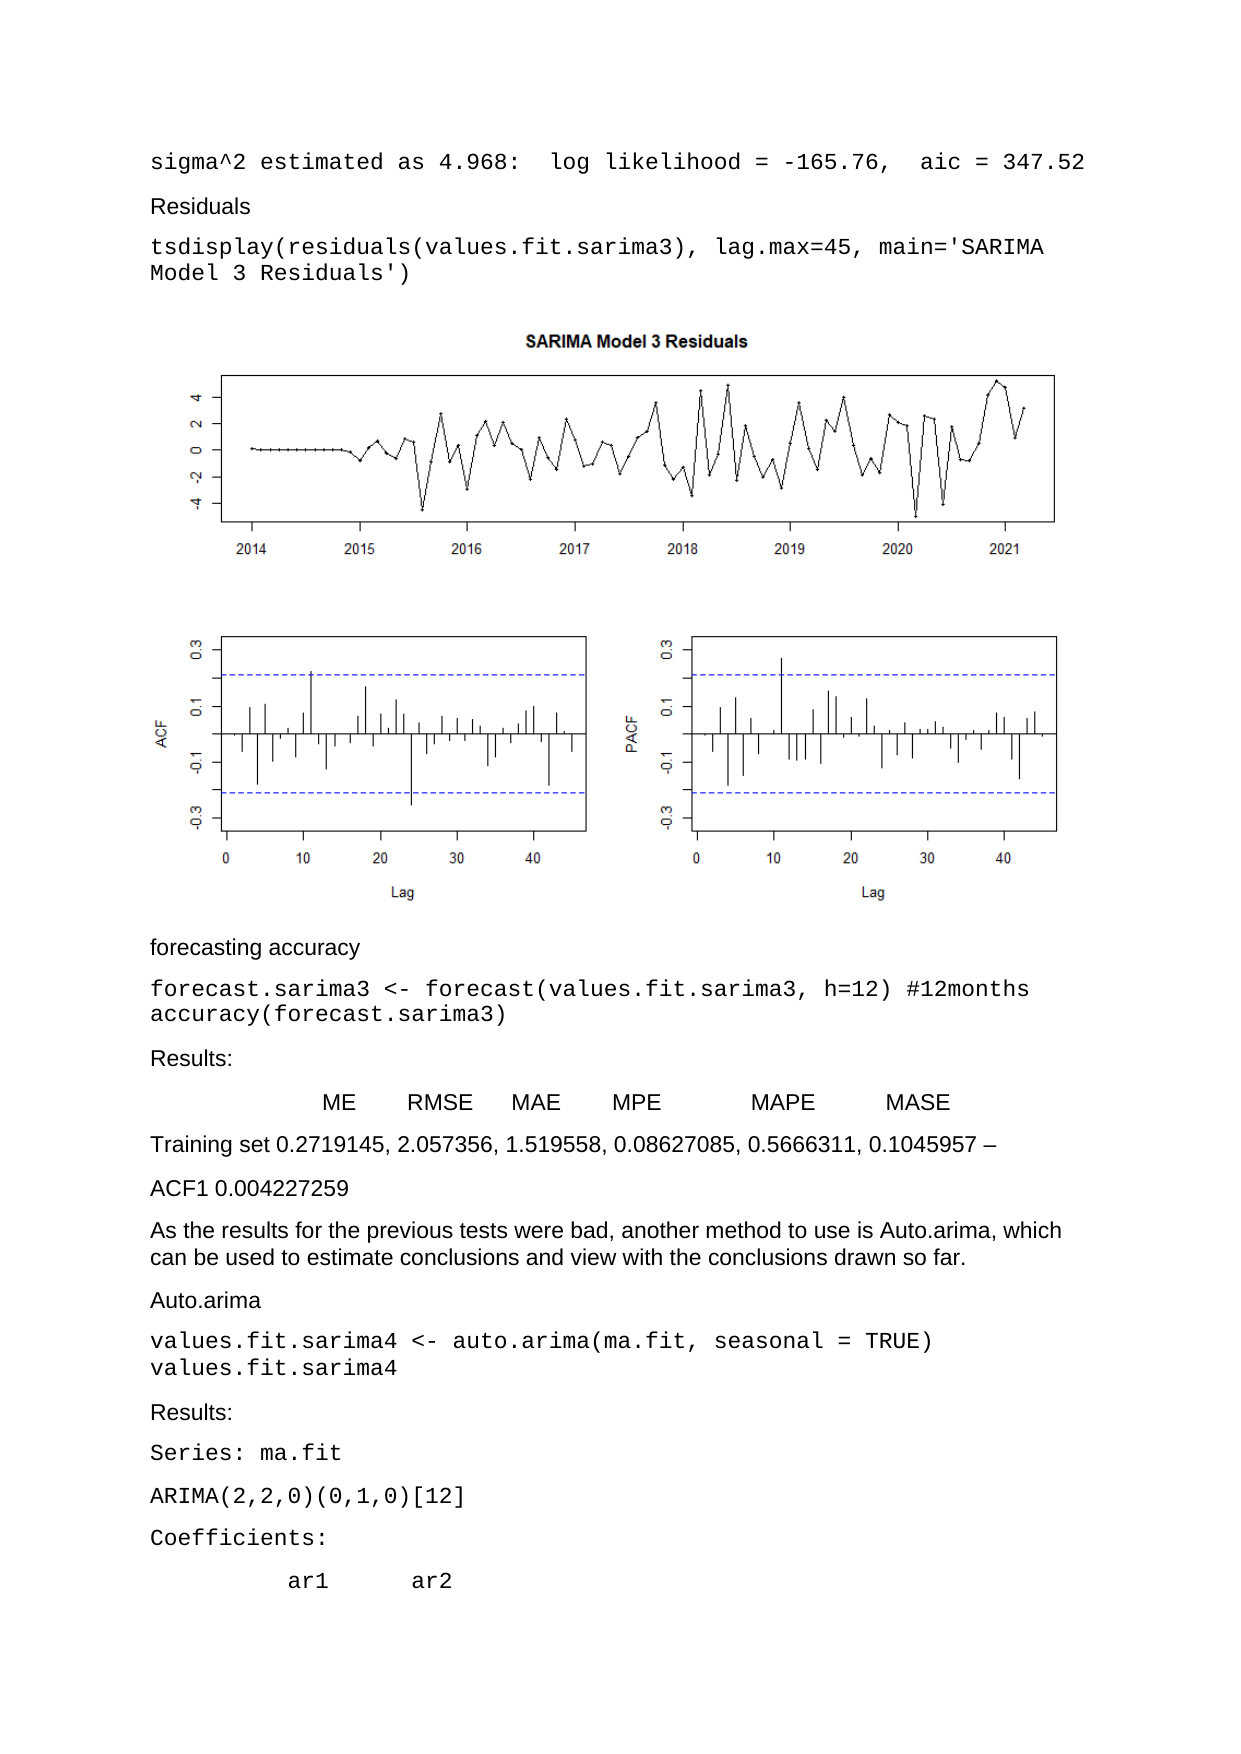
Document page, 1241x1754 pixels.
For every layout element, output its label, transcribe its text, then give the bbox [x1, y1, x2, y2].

text Results: [150, 1398, 1090, 1425]
text Residuals [150, 193, 1090, 219]
text sigma^2 estimated as 4.968: log likelihood = -165.76, aic = 347.52 [150, 150, 1090, 176]
text Results: [150, 1045, 1090, 1072]
text ARIMA(2,2,0)(0,1,0)[12] [150, 1484, 1090, 1510]
text Auto.arima [150, 1287, 1090, 1313]
text ME RMSE MAE MPE MAPE MASE [150, 1088, 1090, 1115]
text Series: ma.fit [150, 1441, 1090, 1467]
text ACF1 0.004227259 [150, 1174, 1090, 1201]
text values.fit.sarima4 <- auto.arima(ma.fit, seasonal = TRUE) values.fit.sarima4 [150, 1330, 1090, 1382]
text tsdisplay(residuals(values.fit.sarima3), lag.max=45, main='SARIMA Model 3 Residuals') [150, 236, 1090, 287]
text forecast.sarima3 <- forecast(values.fit.sarima3, h=12) #12months accuracy(forecast.sarima3) [150, 977, 1090, 1029]
text Training set 0.2719145, 2.057356, 1.519558, 0.08627085, 0.5666311, 0.1045957 – [150, 1131, 1090, 1158]
text ar1 ar2 [150, 1569, 1090, 1595]
text Coefficients: [150, 1527, 1090, 1553]
text As the results for the previous tests were bad, another method to use is Auto.arima, which can be used to estimate conclusions and view with the conclusions drawn so far. [150, 1217, 1090, 1270]
text forecasting accuracy [150, 934, 1090, 960]
